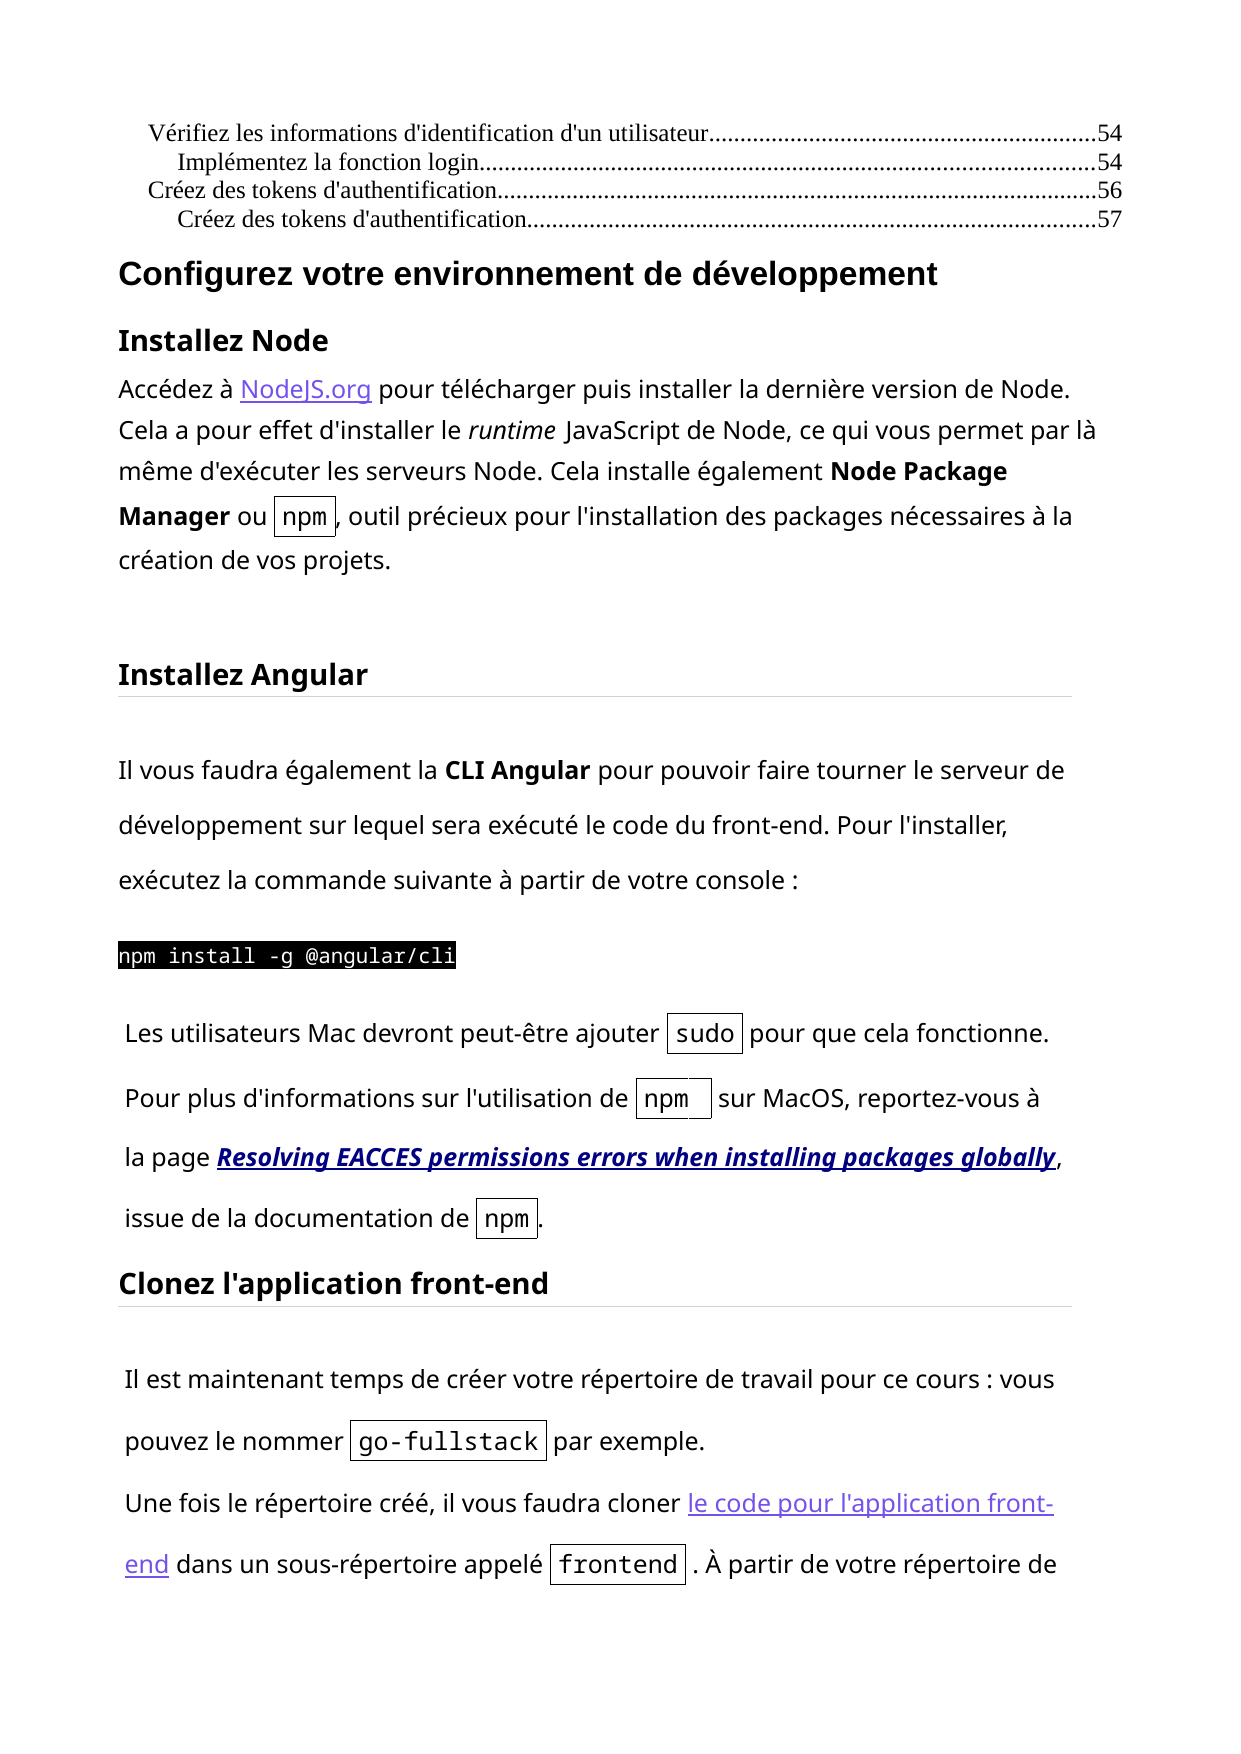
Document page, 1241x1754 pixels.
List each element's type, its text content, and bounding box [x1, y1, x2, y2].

text Créez des tokens d'authentification 57 [177, 204, 1122, 233]
text Il est maintenant temps de créer votre répertoire de travail pour ce cours : vous pouvez le nommer go-fullstack par exemple. [124, 1362, 1066, 1461]
text Vérifiez les informations d'identification d'un utilisateur 54 [148, 118, 1122, 147]
text Implémentez la fonction login 54 [177, 147, 1122, 176]
subtitle Configurez votre environnement de développement [118, 254, 1122, 293]
text Créez des tokens d'authentification 56 [148, 176, 1122, 204]
subtitle Installez Angular [118, 654, 1072, 696]
text Les utilisateurs Mac devront peut-être ajouter sudo pour que cela fonctionne. Pour plus d'informations sur l'utilisation de npm sur MacOS, reportez-vous à la page Resolving EACCES permissions errors when installing packages globally, issue de la documentation de npm. [124, 1013, 1066, 1238]
subtitle Installez Node [118, 320, 1122, 360]
text Accédez à NodeJS.org pour télécharger puis installer la dernière version de Node. Cela a pour effet d'installer le runtime JavaScript de Node, ce qui vous permet par là même d'exécuter les serveurs Node. Cela installe également Node Package Manager ou npm, outil précieux pour l'installation des packages nécessaires à la création de vos projets. [118, 372, 1122, 577]
text npm install -g @angular/cli [118, 941, 1072, 969]
subtitle Clonez l'application front-end [118, 1263, 1072, 1306]
text Une fois le répertoire créé, il vous faudra cloner le code pour l'application front-end dans un sous-répertoire appelé frontend . À partir de votre répertoire de [124, 1485, 1066, 1584]
text Il vous faudra également la CLI Angular pour pouvoir faire tourner le serveur de développement sur lequel sera exécuté le code du front-end. Pour l'installer, exécutez la commande suivante à partir de votre console : [118, 752, 1072, 897]
